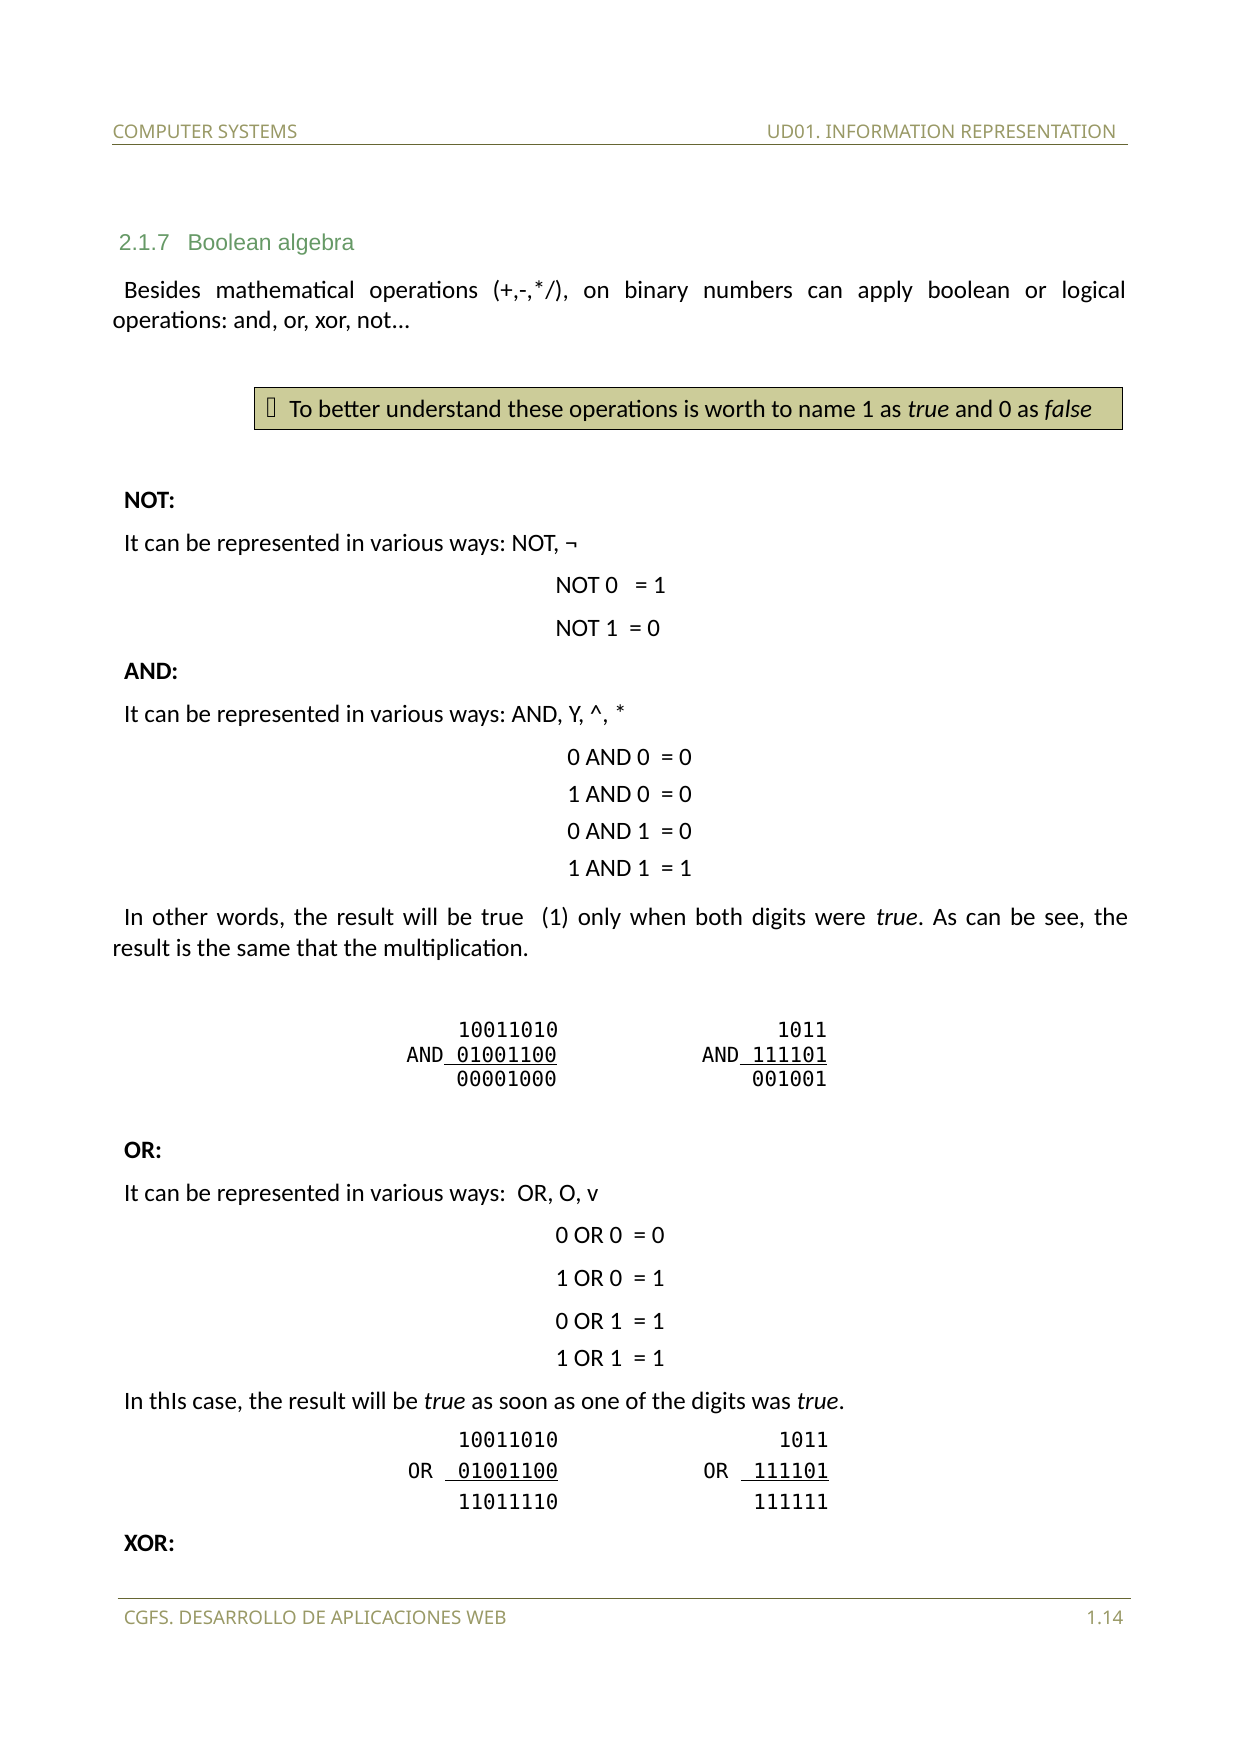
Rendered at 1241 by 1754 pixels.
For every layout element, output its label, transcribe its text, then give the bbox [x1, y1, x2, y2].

text AND 01001100 AND 111101 [111, 1043, 1128, 1067]
text In thIs case, the result will be true as soon as one of the digits was true. [112, 1386, 1128, 1416]
text NOT: [112, 484, 1128, 514]
text NOT 1 = 0 [112, 613, 1128, 643]
text 11011110 111111 [112, 1490, 1128, 1514]
text 10011010 1011 [112, 1428, 1128, 1453]
text It can be represented in various ways: OR, O, v [112, 1177, 1128, 1207]
text 1 AND 0 = 0 [555, 778, 1128, 809]
text XOR: [112, 1527, 1128, 1557]
text 00001000 001001 [111, 1067, 1128, 1091]
text Besides mathematical operations (+,-,*/), on binary numbers can apply boolean or logical operations: and, or, xor, not... [112, 274, 1128, 335]
text It can be represented in various ways: AND, Y, ^, * [112, 698, 1128, 729]
subtitle Boolean algebra [112, 229, 1128, 255]
text 1 AND 1 = 1 [555, 853, 1128, 883]
text  To better understand these operations is worth to name 1 as true and 0 as false [255, 388, 1122, 429]
text 0 OR 0 = 0 [112, 1220, 1128, 1250]
text 0 OR 1 = 1 [112, 1306, 1128, 1336]
text It can be represented in various ways: NOT, ¬ [112, 527, 1128, 557]
text 10011010 1011 [112, 1018, 1128, 1042]
text OR: [112, 1134, 1128, 1164]
text 1 OR 0 = 1 [112, 1263, 1128, 1293]
text 0 AND 0 = 0 [555, 741, 1128, 772]
text NOT 0 = 1 [112, 570, 1128, 600]
text 0 AND 1 = 0 [555, 816, 1128, 846]
text OR 01001100 OR 111101 [112, 1459, 1128, 1483]
text 1 OR 1 = 1 [112, 1343, 1128, 1373]
text AND: [112, 656, 1128, 686]
text In other words, the result will be true (1) only when both digits were true. As can be see, the result is the same that the multiplication. [112, 901, 1128, 962]
